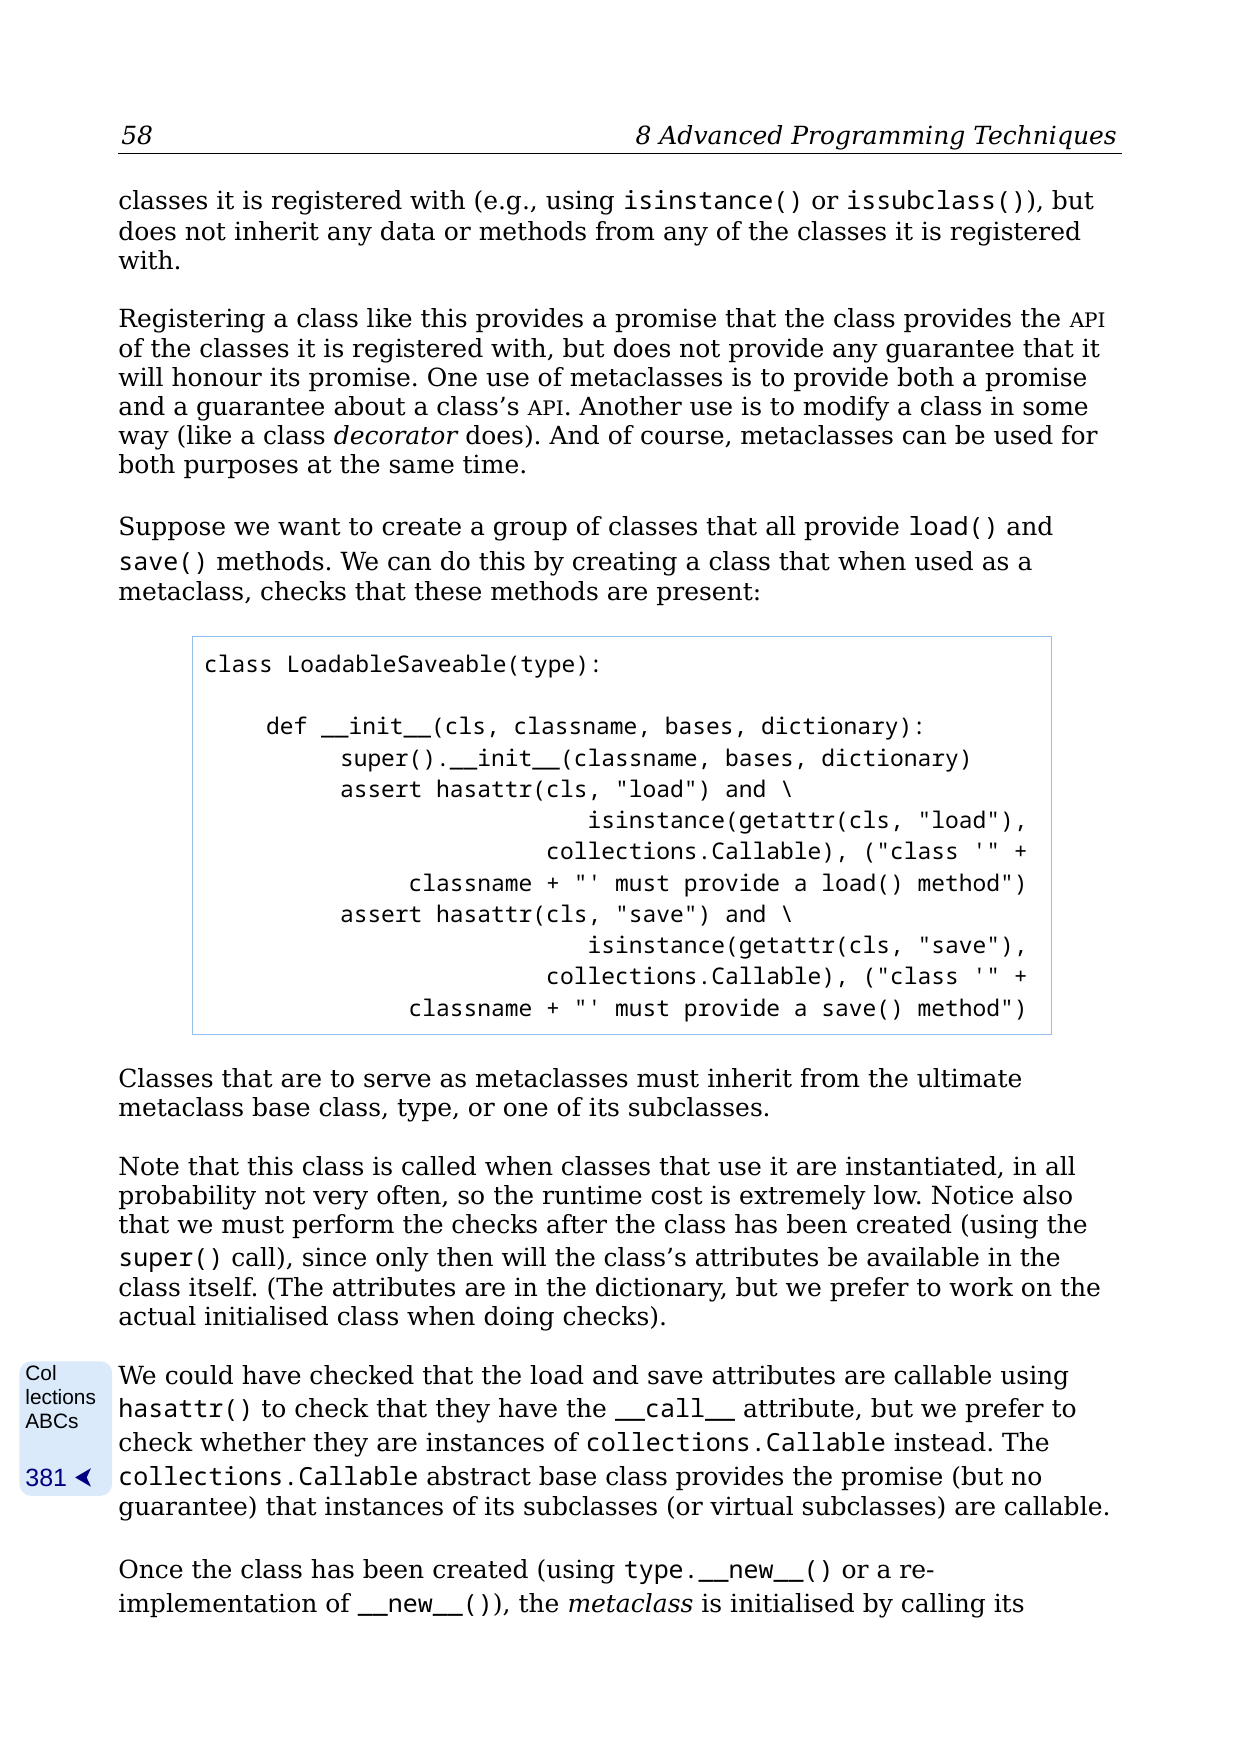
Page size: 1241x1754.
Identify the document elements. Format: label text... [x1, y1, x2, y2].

text Suppose we want to create a group of classes that all provide load() and save() methods. We can do this by creating a class that when used as a metaclass, checks that these methods are present: [118, 509, 1122, 606]
text collections.Callable), ("class '" + [193, 948, 1051, 979]
text classes it is registered with (e.g., using isinstance() or issubclass()), but does not inherit any data or methods from any of the classes it is registered with. [118, 183, 1122, 275]
text assert hasattr(cls, "load") and \ [193, 761, 1051, 792]
text super().__init__(classname, bases, dictionary) [193, 729, 1051, 761]
text Classes that are to serve as metaclasses must inherit from the ultimate metaclass base class, type, or one of its subclasses. [118, 1064, 1122, 1122]
text We could have checked that the load and save attributes are callable using hasattr() to check that they have the __call__ attribute, but we prefer to check whether they are instances of collections.Callable instead. The collections.Callable abstract base class provides the promise (but no guarantee) that instances of its subclasses (or virtual subclasses) are callable. [118, 1361, 1122, 1522]
text classname + "' must provide a save() method") [193, 979, 1051, 1034]
text Note that this class is called when classes that use it are instantiated, in all probability not very often, so the runtime cost is extremely low. Notice also that we must perform the checks after the class has been created (using the super() call), since only then will the class’s attributes be available in the class itself. (The attributes are in the dictionary, but we prefer to work on the actual initialised class when doing checks). [118, 1152, 1122, 1332]
text def __init__(cls, classname, bases, dictionary): [193, 698, 1051, 729]
text Once the class has been created (using type.__new__() or a re-implementation of __new__()), the metaclass is initialised by calling its [118, 1551, 1122, 1619]
text isinstance(getattr(cls, "save"), [193, 917, 1051, 948]
text Registering a class like this provides a promise that the class provides the api of the classes it is registered with, but does not provide any guarantee that it will honour its promise. One use of metaclasses is to provide both a promise and a guarantee about a class’s api. Another use is to modify a class in some way (like a class decorator does). And of course, metaclasses can be used for both purposes at the same time. [118, 304, 1122, 479]
text collections.Callable), ("class '" + [193, 823, 1051, 854]
text assert hasattr(cls, "save") and \ [193, 886, 1051, 917]
text class LoadableSaveable(type): [193, 637, 1051, 667]
text classname + "' must provide a load() method") [193, 854, 1051, 886]
text isinstance(getattr(cls, "load"), [193, 792, 1051, 823]
